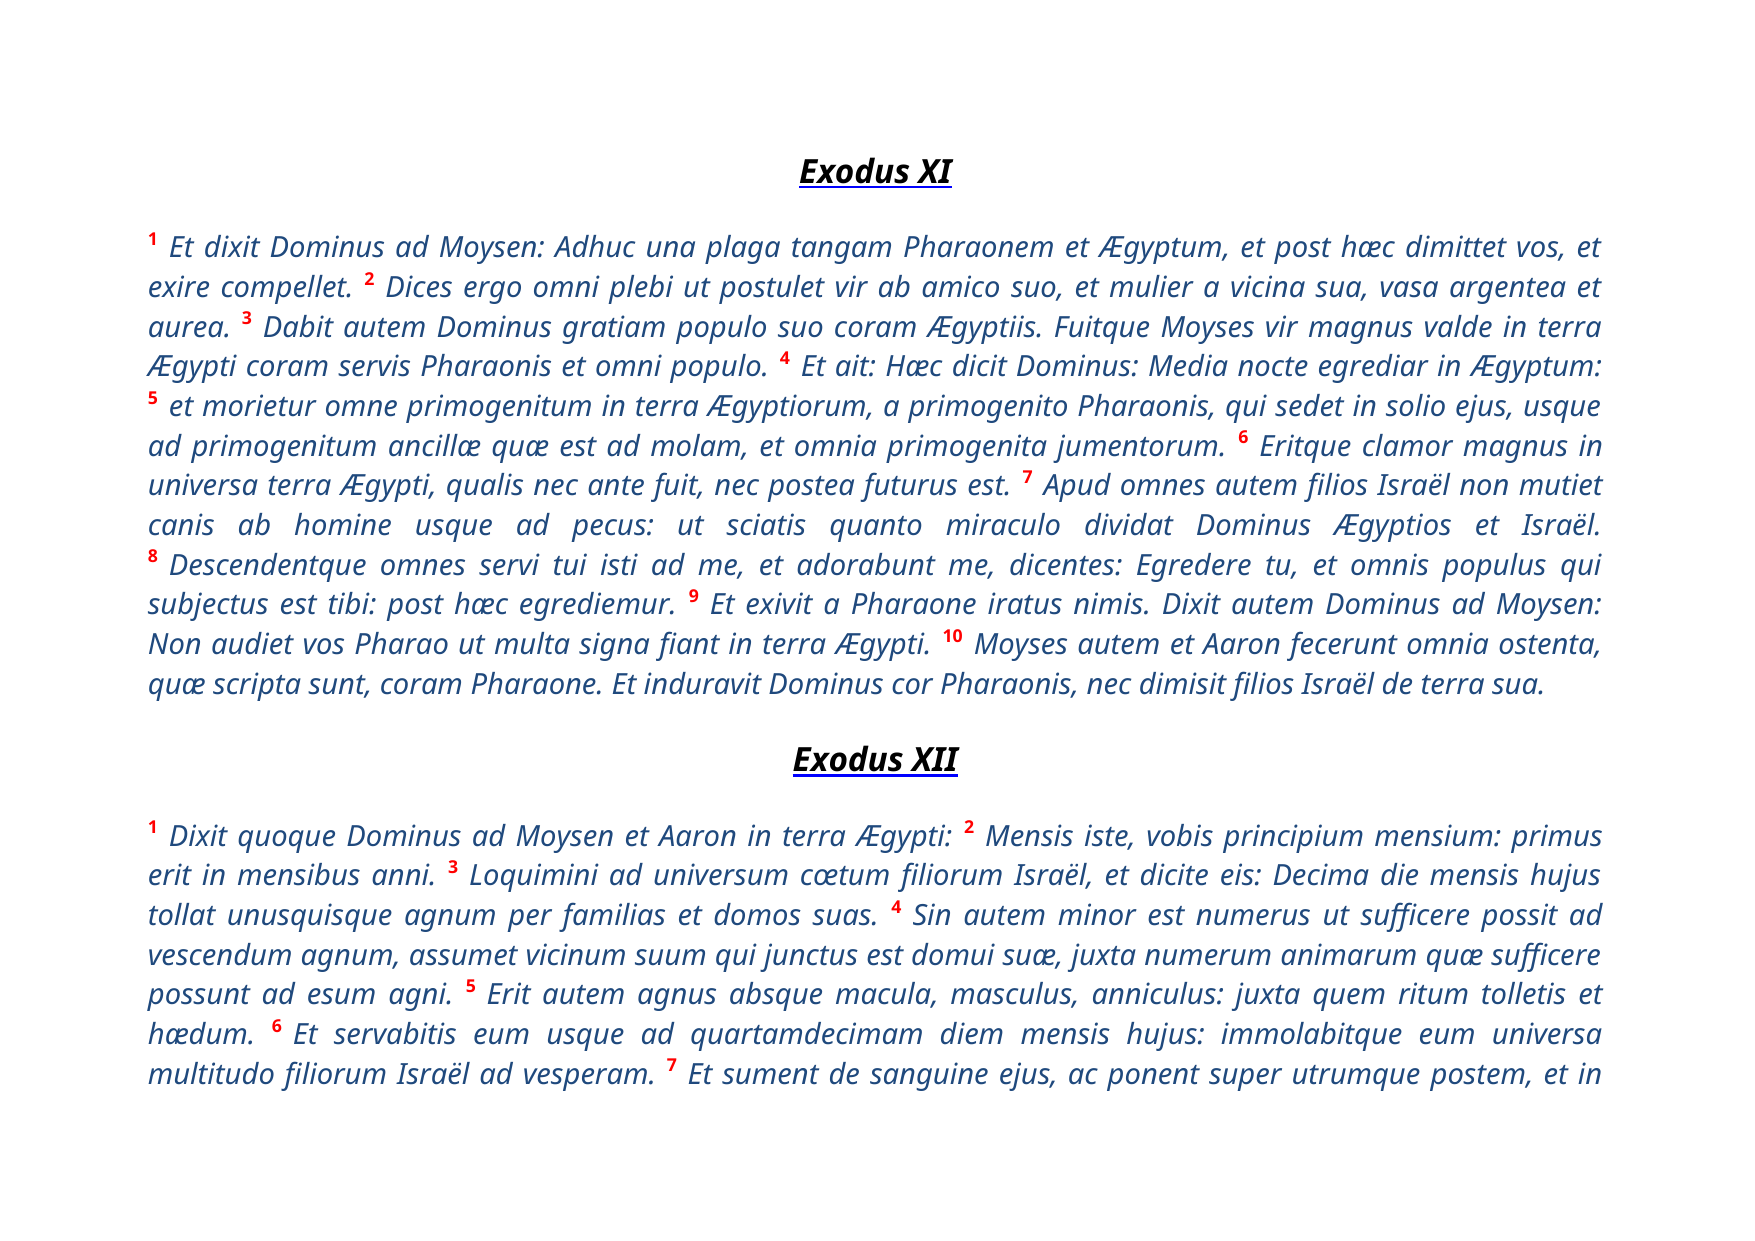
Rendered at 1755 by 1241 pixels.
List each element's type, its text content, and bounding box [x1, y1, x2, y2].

text 1 Et dixit Dominus ad Moysen: Adhuc una plaga tangam Pharaonem et Ægyptum, et post hæc dimittet vos, et exire compellet. 2 Dices ergo omni plebi ut postulet vir ab amico suo, et mulier a vicina sua, vasa argentea et aurea. 3 Dabit autem Dominus gratiam populo suo coram Ægyptiis. Fuitque Moyses vir magnus valde in terra Ægypti coram servis Pharaonis et omni populo. 4 Et ait: Hæc dicit Dominus: Media nocte egrediar in Ægyptum: 5 et morietur omne primogenitum in terra Ægyptiorum, a primogenito Pharaonis, qui sedet in solio ejus, usque ad primogenitum ancillæ quæ est ad molam, et omnia primogenita jumentorum. 6 Eritque clamor magnus in universa terra Ægypti, qualis nec ante fuit, nec postea futurus est. 7 Apud omnes autem filios Israël non mutiet canis ab homine usque ad pecus: ut sciatis quanto miraculo dividat Dominus Ægyptios et Israël. 8 Descendentque omnes servi tui isti ad me, et adorabunt me, dicentes: Egredere tu, et omnis populus qui subjectus est tibi: post hæc egrediemur. 9 Et exivit a Pharaone iratus nimis. Dixit autem Dominus ad Moysen: Non audiet vos Pharao ut multa signa fiant in terra Ægypti. 10 Moyses autem et Aaron fecerunt omnia ostenta, quæ scripta sunt, coram Pharaone. Et induravit Dominus cor Pharaonis, nec dimisit filios Israël de terra sua. [148, 226, 1606, 703]
text 1 Dixit quoque Dominus ad Moysen et Aaron in terra Ægypti: 2 Mensis iste, vobis principium mensium: primus erit in mensibus anni. 3 Loquimini ad universum cœtum filiorum Israël, et dicite eis: Decima die mensis hujus tollat unusquisque agnum per familias et domos suas. 4 Sin autem minor est numerus ut sufficere possit ad vescendum agnum, assumet vicinum suum qui junctus est domui suæ, juxta numerum animarum quæ sufficere possunt ad esum agni. 5 Erit autem agnus absque macula, masculus, anniculus: juxta quem ritum tolletis et hædum. 6 Et servabitis eum usque ad quartamdecimam diem mensis hujus: immolabitque eum universa multitudo filiorum Israël ad vesperam. 7 Et sument de sanguine ejus, ac ponent super utrumque postem, et in [148, 815, 1606, 1093]
text Exodus XI [148, 148, 1606, 193]
text Exodus XII [148, 736, 1606, 781]
